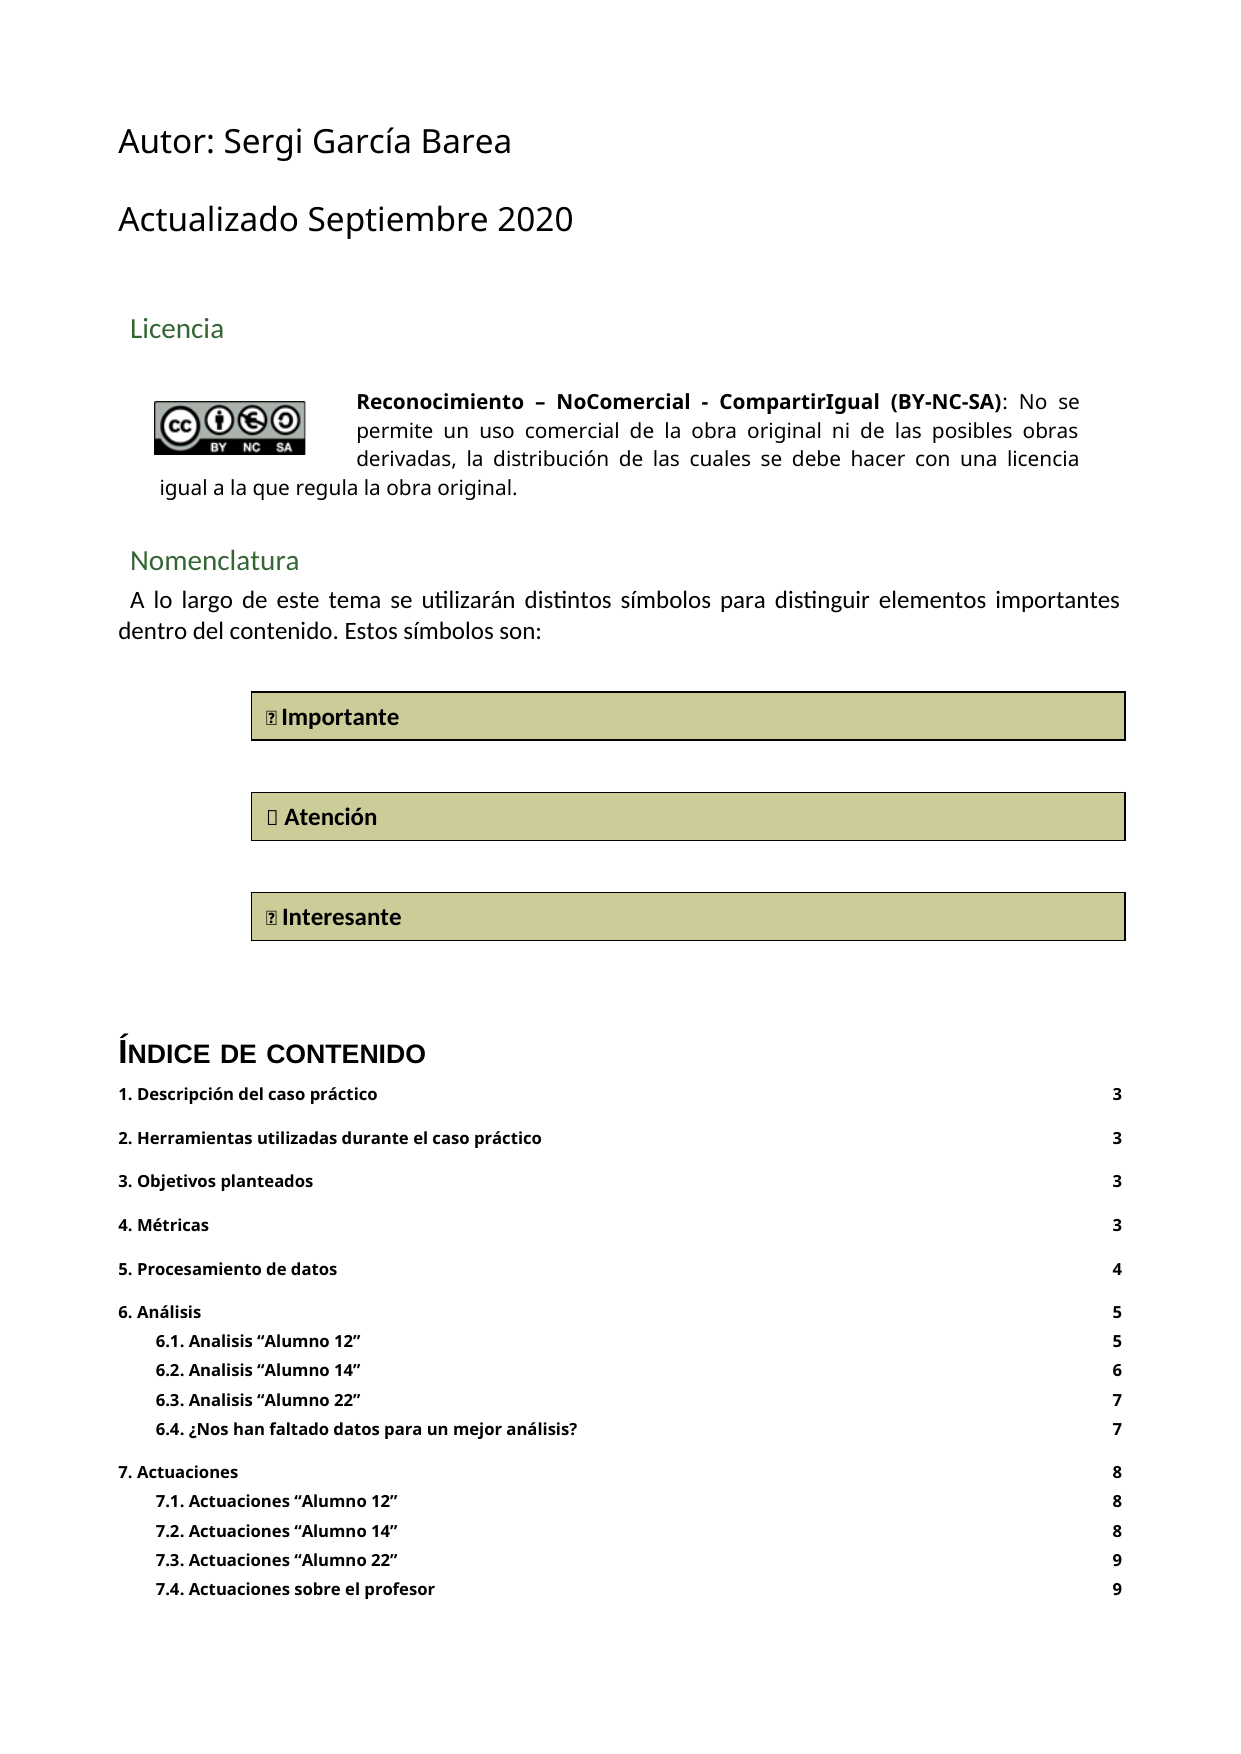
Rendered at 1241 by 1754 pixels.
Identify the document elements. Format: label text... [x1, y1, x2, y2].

text 7.4. Actuaciones sobre el profesor 9 [156, 1577, 1122, 1600]
text 1. Descripción del caso práctico 3 [118, 1083, 1122, 1106]
text Actualizado Septiembre 2020 [118, 196, 1122, 241]
text Autor: Sergi García Barea [118, 118, 1122, 163]
text A lo largo de este tema se utilizarán distintos símbolos para distinguir elementos importantes dentro del contenido. Estos símbolos son: [118, 584, 1122, 646]
text 6.2. Analisis “Alumno 14” 6 [156, 1359, 1122, 1382]
text 5. Procesamiento de datos 4 [118, 1257, 1122, 1280]
text 7.2. Actuaciones “Alumno 14” 8 [156, 1519, 1122, 1542]
text 6.1. Analisis “Alumno 12” 5 [156, 1330, 1122, 1352]
text 6.4. ¿Nos han faltado datos para un mejor análisis? 7 [156, 1417, 1122, 1440]
text 7.1. Actuaciones “Alumno 12” 8 [156, 1490, 1122, 1513]
text 6. Análisis 5 [118, 1301, 1122, 1323]
text 6.3. Analisis “Alumno 22” 7 [156, 1388, 1122, 1411]
text Licencia [118, 310, 1122, 346]
text 7. Actuaciones 8 [118, 1461, 1122, 1483]
text Nomenclatura [118, 542, 1122, 578]
text ❕ Atención [252, 793, 1124, 840]
text 💬 Interesante [252, 893, 1124, 940]
text 7.3. Actuaciones “Alumno 22” 9 [156, 1548, 1122, 1571]
text 4. Métricas 3 [118, 1213, 1122, 1236]
picture [154, 401, 306, 455]
text 📖 Importante [252, 693, 1124, 739]
text 2. Herramientas utilizadas durante el caso práctico 3 [118, 1126, 1122, 1149]
text Reconocimiento – NoComercial - CompartirIgual (BY-NC-SA): No se permite un uso comercial de la obra original ni de las posibles obras derivadas, la distribución de las cuales se debe hacer con una licencia igual a la que regula la obra original. [159, 387, 1080, 501]
text Índice de contenido [118, 1032, 1122, 1070]
text 3. Objetivos planteados 3 [118, 1170, 1122, 1193]
